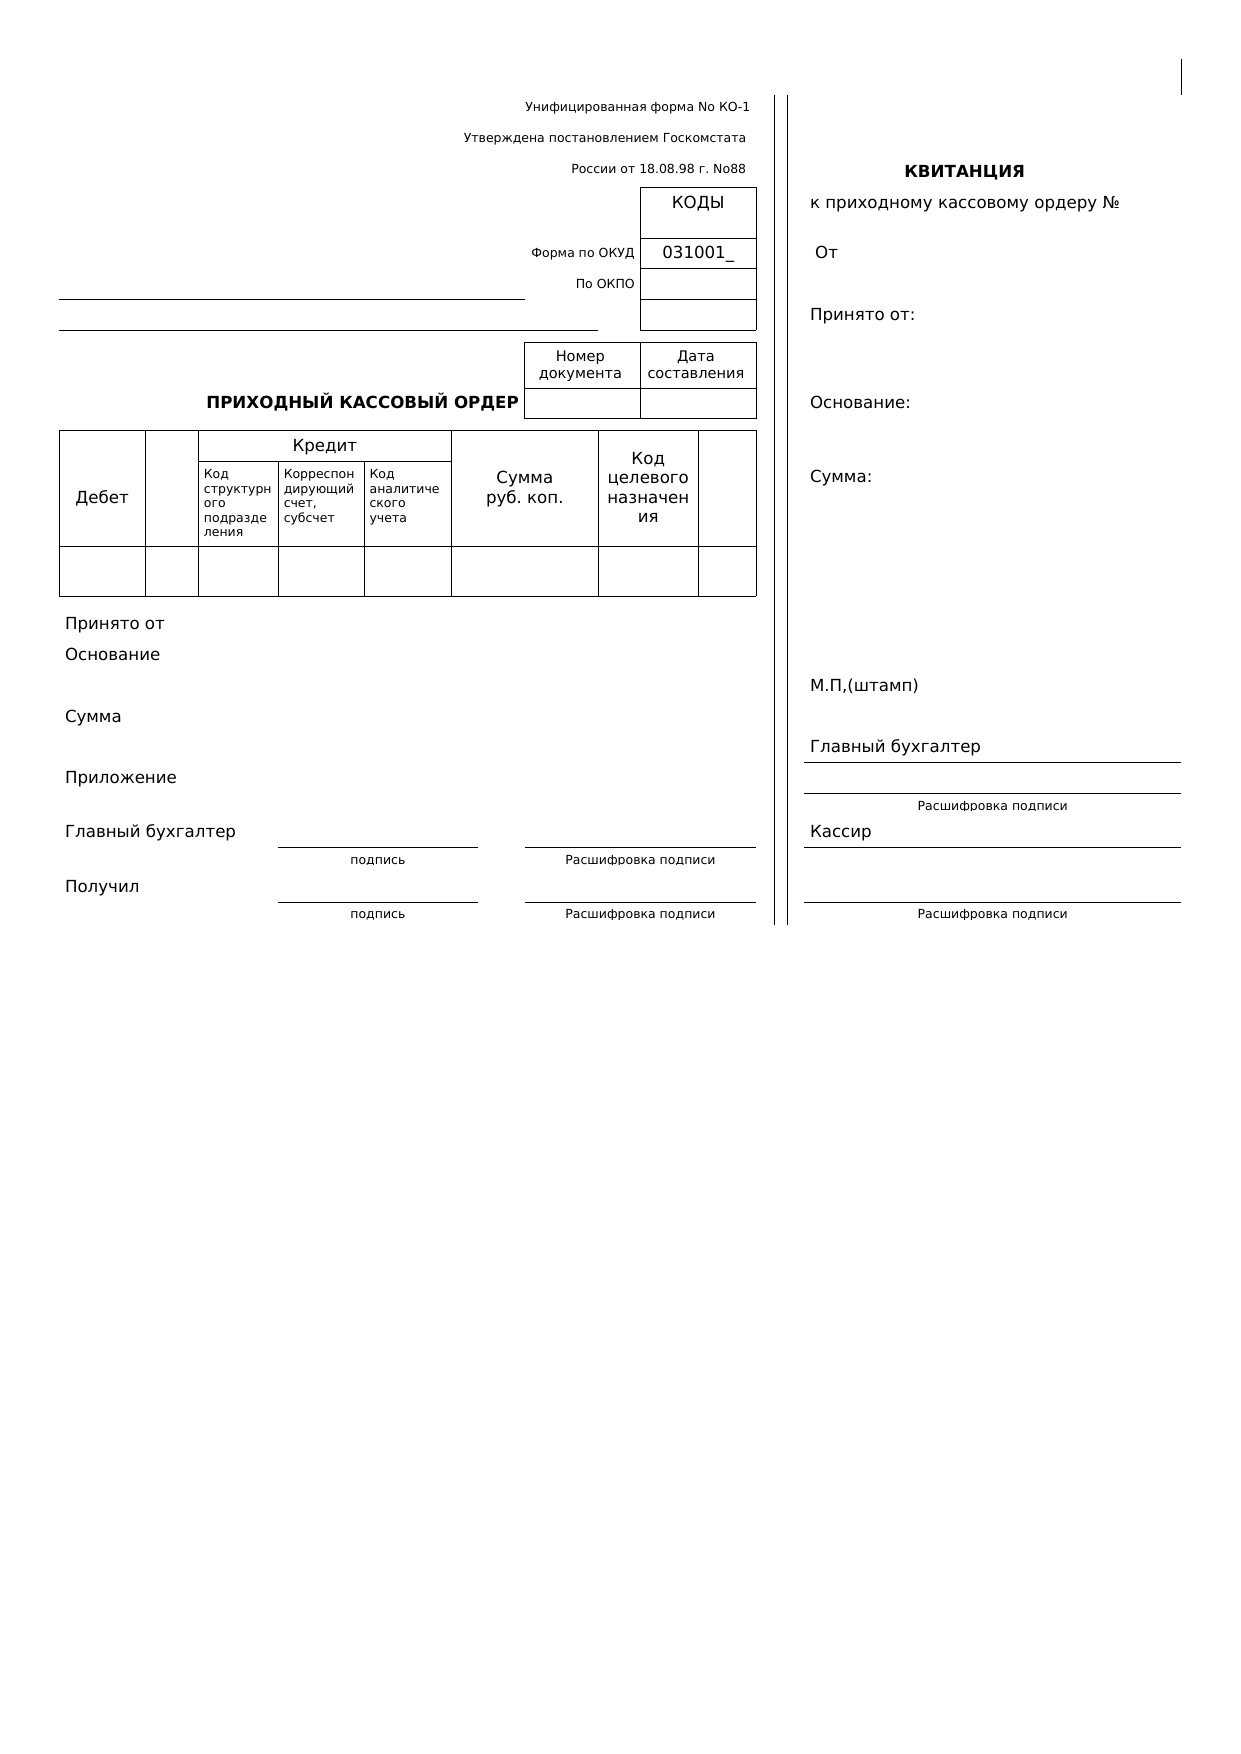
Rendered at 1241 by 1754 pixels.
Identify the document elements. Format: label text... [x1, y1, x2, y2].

table_cell <line.name> [525, 389, 640, 418]
table_cell [804, 430, 921, 461]
table_cell [59, 793, 145, 816]
table_cell [893, 608, 1181, 639]
table_cell Код структурного подразделения [199, 462, 278, 546]
table_cell [756, 95, 774, 156]
table_cell <line.name> [525, 816, 756, 847]
table_cell <line.name> [525, 871, 756, 902]
table_cell <line.name> [804, 871, 1181, 902]
table_cell [145, 902, 198, 925]
table_cell Код аналитического учета [365, 462, 451, 546]
table_cell [641, 269, 756, 299]
table_cell [893, 342, 921, 387]
table_cell [804, 418, 921, 430]
table_cell [59, 597, 756, 608]
table_cell [893, 95, 921, 125]
table_cell [1013, 701, 1181, 732]
table_cell <line.name> [279, 547, 364, 596]
table_cell <line.name> [921, 299, 1181, 387]
table_cell Главный бухгалтер [59, 816, 278, 847]
table_cell [641, 300, 756, 330]
table_cell [145, 847, 198, 871]
table_cell [199, 547, 278, 596]
table_cell <line.name> [893, 461, 1181, 546]
table_cell <line.name> [175, 639, 756, 701]
table_cell Сумма: [804, 461, 893, 546]
table_cell <line.name> [60, 547, 145, 596]
table_cell [775, 156, 787, 268]
table_cell Расшифровка подписи [525, 848, 756, 871]
table_cell [893, 596, 1181, 608]
table_cell Сумма руб. коп. [452, 431, 598, 546]
table_cell Утверждена постановлением Госкомстата [59, 125, 756, 156]
table_cell [59, 418, 756, 430]
table_cell [278, 816, 478, 847]
table_cell [1013, 125, 1068, 156]
table_cell [59, 902, 145, 925]
table_cell [788, 156, 804, 268]
table_cell <line.name> [59, 268, 524, 299]
table_cell [804, 608, 893, 639]
table_cell [921, 95, 1012, 125]
table_cell [804, 268, 1181, 299]
table_cell Главный бухгалтер [804, 732, 1181, 762]
table_cell Форма по ОКУД [525, 238, 640, 268]
table_cell [756, 330, 774, 387]
table_header <for each="request in objects"> [59, 59, 1181, 94]
table_cell [804, 546, 893, 596]
table_cell [804, 330, 921, 342]
table_cell [146, 547, 198, 596]
table_cell [1069, 670, 1125, 701]
table_cell [59, 847, 145, 871]
table_cell Корреспондирующий счет, субсчет [279, 462, 364, 546]
table_cell Номер документа [525, 343, 640, 387]
table_cell Дебет [60, 431, 145, 546]
table_cell [921, 125, 1012, 156]
table_cell <line.name> [452, 547, 598, 596]
table_cell [893, 125, 921, 156]
table_cell Код целевого назначения [599, 431, 698, 546]
table_cell [145, 793, 198, 816]
table_cell <line.name> [175, 608, 756, 639]
table_cell [775, 330, 787, 387]
table_cell России от 18.08.98 г. No88 [59, 156, 756, 187]
table_cell [1069, 125, 1125, 156]
table_cell [804, 95, 893, 125]
table_cell Основание [59, 639, 174, 670]
table_cell [775, 268, 787, 330]
table_cell [1069, 95, 1125, 125]
table_cell <line.name> [921, 388, 1181, 461]
table_cell [775, 95, 787, 156]
table_cell подпись [278, 848, 478, 871]
table_cell <line.name> [59, 299, 598, 330]
table_cell От<line.name> [804, 238, 1181, 268]
table_cell <line.name> [921, 639, 1181, 670]
text </for> [59, 949, 1181, 973]
table_cell [775, 461, 787, 925]
table_cell [59, 187, 640, 237]
table_cell [598, 299, 640, 330]
table_cell [478, 847, 524, 871]
table_cell [788, 95, 804, 156]
table_cell Приложение [59, 762, 198, 793]
table_cell [146, 431, 198, 546]
table_cell <line.name> [804, 763, 1181, 793]
table_cell [278, 871, 478, 902]
table_cell [478, 816, 524, 847]
table_cell [1125, 95, 1181, 125]
table_cell [804, 342, 893, 387]
table_cell [804, 596, 893, 608]
table_cell Принято от [59, 608, 174, 639]
table_cell [59, 330, 756, 342]
table_cell [893, 639, 921, 670]
table_cell [788, 268, 804, 330]
table_cell [478, 871, 524, 902]
table_cell ПРИХОДНЫЙ КАССОВЫЙ ОРДЕР [59, 388, 524, 418]
table_cell Сумма [59, 701, 145, 732]
table_cell КОДЫ [641, 188, 756, 237]
table_cell По ОКПО [525, 268, 640, 299]
table_cell [756, 461, 774, 925]
table_cell <line.name> [198, 762, 756, 816]
table_cell [804, 848, 1181, 871]
table_cell [599, 547, 698, 596]
table_cell Расшифровка подписи [804, 903, 1181, 925]
table_cell [699, 431, 756, 546]
table_cell [756, 156, 774, 268]
table_cell Расшифровка подписи [804, 794, 1181, 816]
table_cell [788, 461, 804, 925]
table_cell М.П,(штамп) [804, 670, 1012, 701]
table_cell Унифицированная форма No КО-1 [59, 95, 756, 125]
table_cell Дата составления [641, 343, 756, 387]
table_cell 031001_ [641, 239, 756, 268]
table_cell [1013, 670, 1068, 701]
table_cell Основание: [804, 388, 921, 418]
table_cell [893, 701, 921, 732]
table_cell Кредит [199, 431, 451, 461]
table_cell Получил [59, 871, 278, 902]
table_cell [478, 902, 524, 925]
table_cell [198, 847, 278, 871]
table_cell к приходному кассовому ордеру № <line.name> [804, 187, 1181, 237]
table_cell [1125, 125, 1181, 156]
table_cell [804, 639, 893, 670]
table_cell [1125, 156, 1181, 187]
table_cell [788, 330, 804, 387]
table_cell [59, 238, 524, 268]
table_cell [1013, 95, 1068, 125]
table_cell <line.name> [145, 701, 756, 762]
table_cell [59, 670, 174, 701]
table_cell [804, 701, 893, 732]
table_cell [775, 388, 787, 461]
table_cell Принято от: [804, 299, 921, 330]
table_cell [756, 388, 774, 461]
table_cell Кассир [804, 816, 1181, 847]
table_cell [59, 732, 145, 762]
table_cell [198, 902, 278, 925]
table_cell [804, 125, 893, 156]
table_cell [893, 546, 1181, 596]
table_cell [788, 388, 804, 461]
table_cell <line.name> [641, 389, 756, 418]
table_cell [59, 342, 524, 387]
table_cell Расшифровка подписи [525, 903, 756, 925]
table_cell [1125, 670, 1181, 701]
table_cell [921, 701, 1012, 732]
table_cell [699, 547, 756, 596]
table_cell КВИТАНЦИЯ [804, 156, 1125, 187]
table_cell <line.name> [365, 547, 451, 596]
table_cell подпись [278, 903, 478, 925]
table_cell [757, 268, 774, 330]
